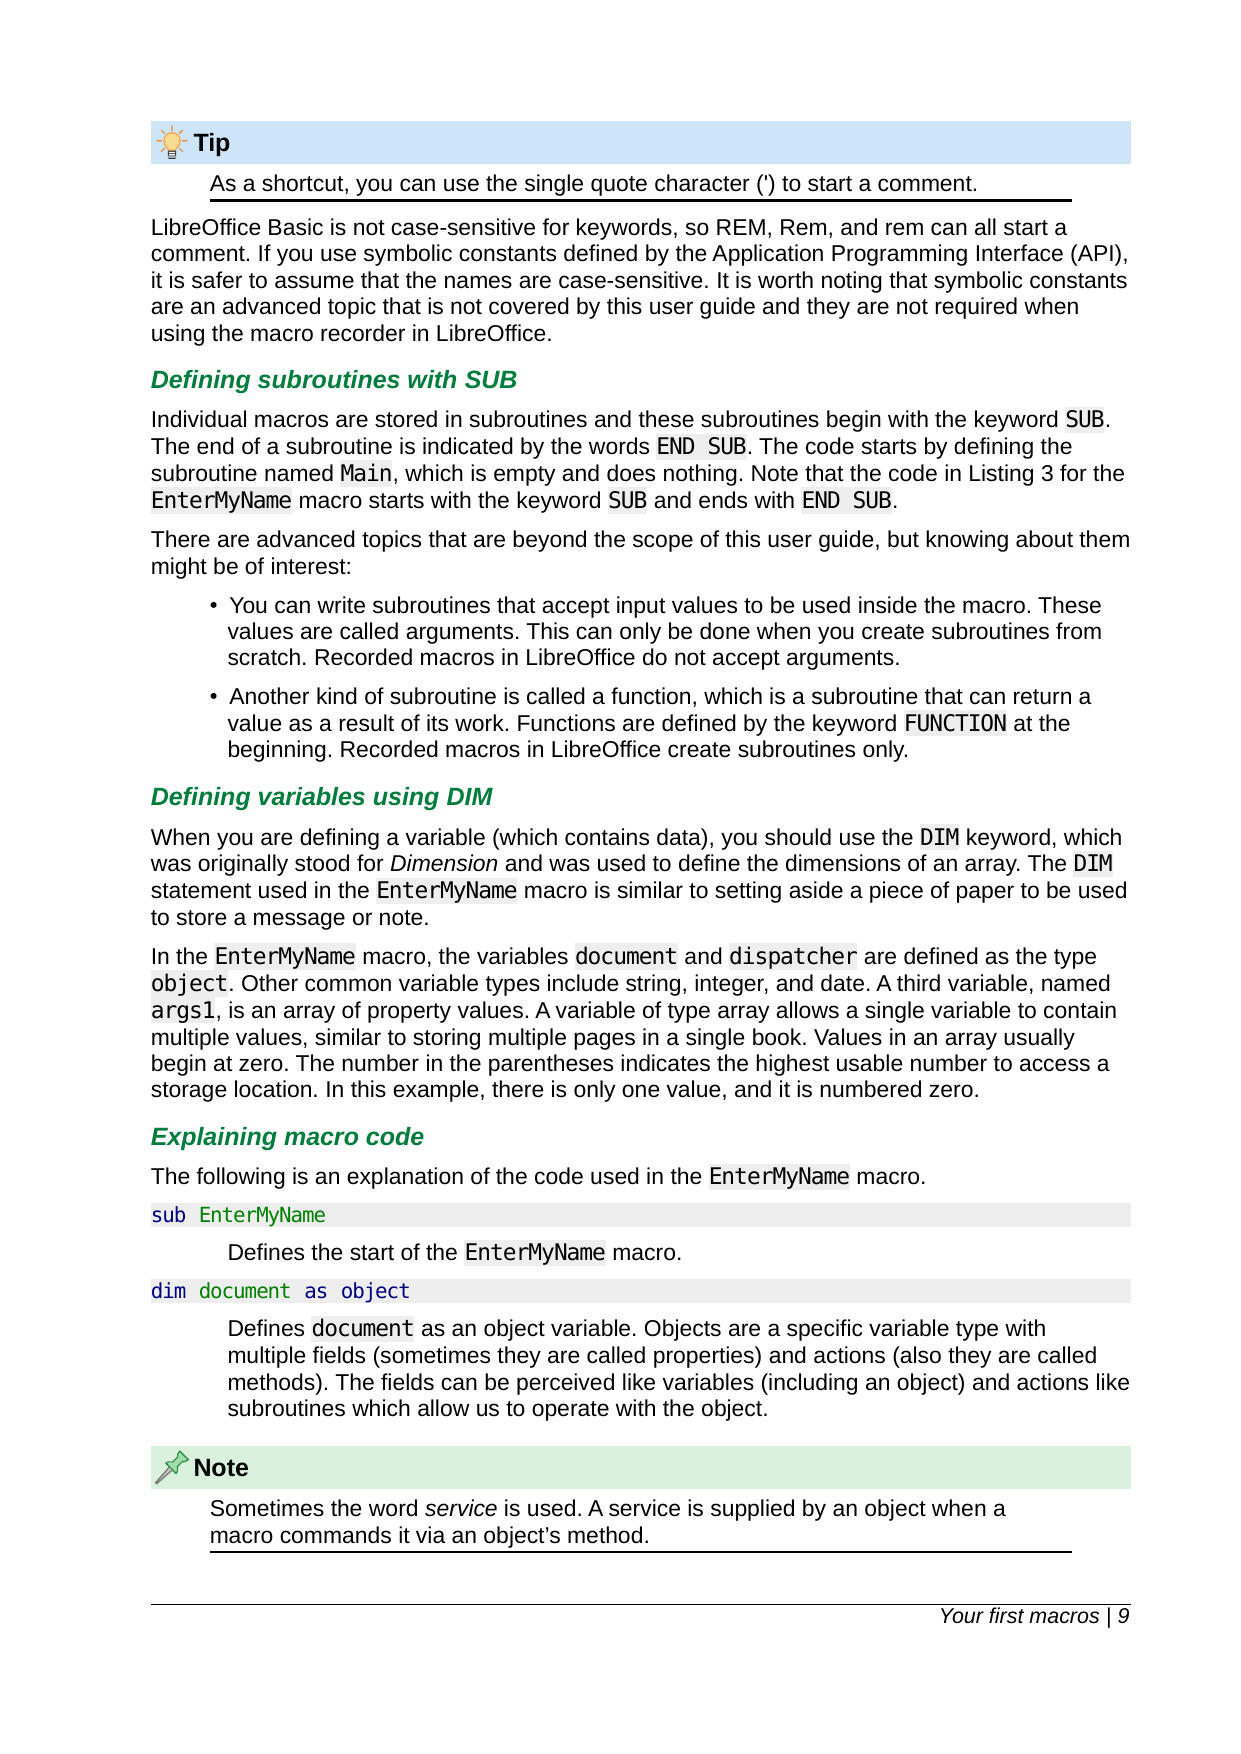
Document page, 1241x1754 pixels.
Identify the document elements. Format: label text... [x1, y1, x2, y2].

text sub EnterMyName [327, 1203, 1131, 1227]
text The following is an explanation of the code used in the EnterMyName macro. [151, 1163, 1131, 1190]
subtitle Defining subroutines with SUB [151, 365, 1131, 394]
list You can write subroutines that accept input values to be used inside the macro. These values are called arguments. This can only be done when you create subroutines from scratch. Recorded macros in LibreOffice do not accept arguments. [209, 592, 1131, 671]
subtitle Tip [151, 121, 1131, 164]
text Sometimes the word service is used. A service is supplied by an object when a macro commands it via an object’s method. [209, 1495, 1072, 1553]
text Individual macros are stored in subroutines and these subroutines begin with the keyword SUB. The end of a subroutine is indicated by the words END SUB. The code starts by defining the subroutine named Main, which is empty and does nothing. Note that the code in Listing 3 for the EnterMyName macro starts with the keyword SUB and ends with END SUB. [151, 406, 1131, 514]
list There are advanced topics that are beyond the scope of this user guide, but knowing about them might be of interest: [151, 526, 1131, 579]
subtitle Note [151, 1446, 1131, 1489]
subtitle Defining variables using DIM [151, 782, 1131, 811]
text dim document as object [412, 1279, 1131, 1303]
text In the EnterMyName macro, the variables document and dispatcher are defined as the type object. Other common variable types include string, integer, and date. A third variable, named args1, is an array of property values. A variable of type array allows a single variable to contain multiple values, similar to storing multiple pages in a single book. Values in an array usually begin at zero. The number in the parentheses indicates the highest usable number to access a storage location. In this example, there is only one value, and it is numbered zero. [151, 943, 1131, 1103]
text LibreOffice Basic is not case-sensitive for keywords, so REM, Rem, and rem can all start a comment. If you use symbolic constants defined by the Application Programming Interface (API), it is safer to assume that the names are case-sensitive. It is worth noting that symbolic constants are an advanced topic that is not covered by this user guide and they are not required when using the macro recorder in LibreOffice. [151, 214, 1131, 346]
list Another kind of subroutine is called a function, which is a subroutine that can return a value as a result of its work. Functions are defined by the keyword FUNCTION at the beginning. Recorded macros in LibreOffice create subroutines only. [209, 683, 1131, 763]
text Defines the start of the EnterMyName macro. [227, 1239, 1131, 1266]
text As a shortcut, you can use the single quote character (') to start a comment. [209, 170, 1072, 202]
text Defines document as an object variable. Objects are a specific variable type with multiple fields (sometimes they are called properties) and actions (also they are called methods). The fields can be perceived like variables (including an object) and actions like subroutines which allow us to operate with the object. [227, 1315, 1131, 1421]
subtitle Explaining macro code [151, 1122, 1131, 1151]
text When you are defining a variable (which contains data), you should use the DIM keyword, which was originally stood for Dimension and was used to define the dimensions of an array. The DIM statement used in the EnterMyName macro is similar to setting aside a piece of paper to be used to store a message or note. [151, 823, 1131, 930]
